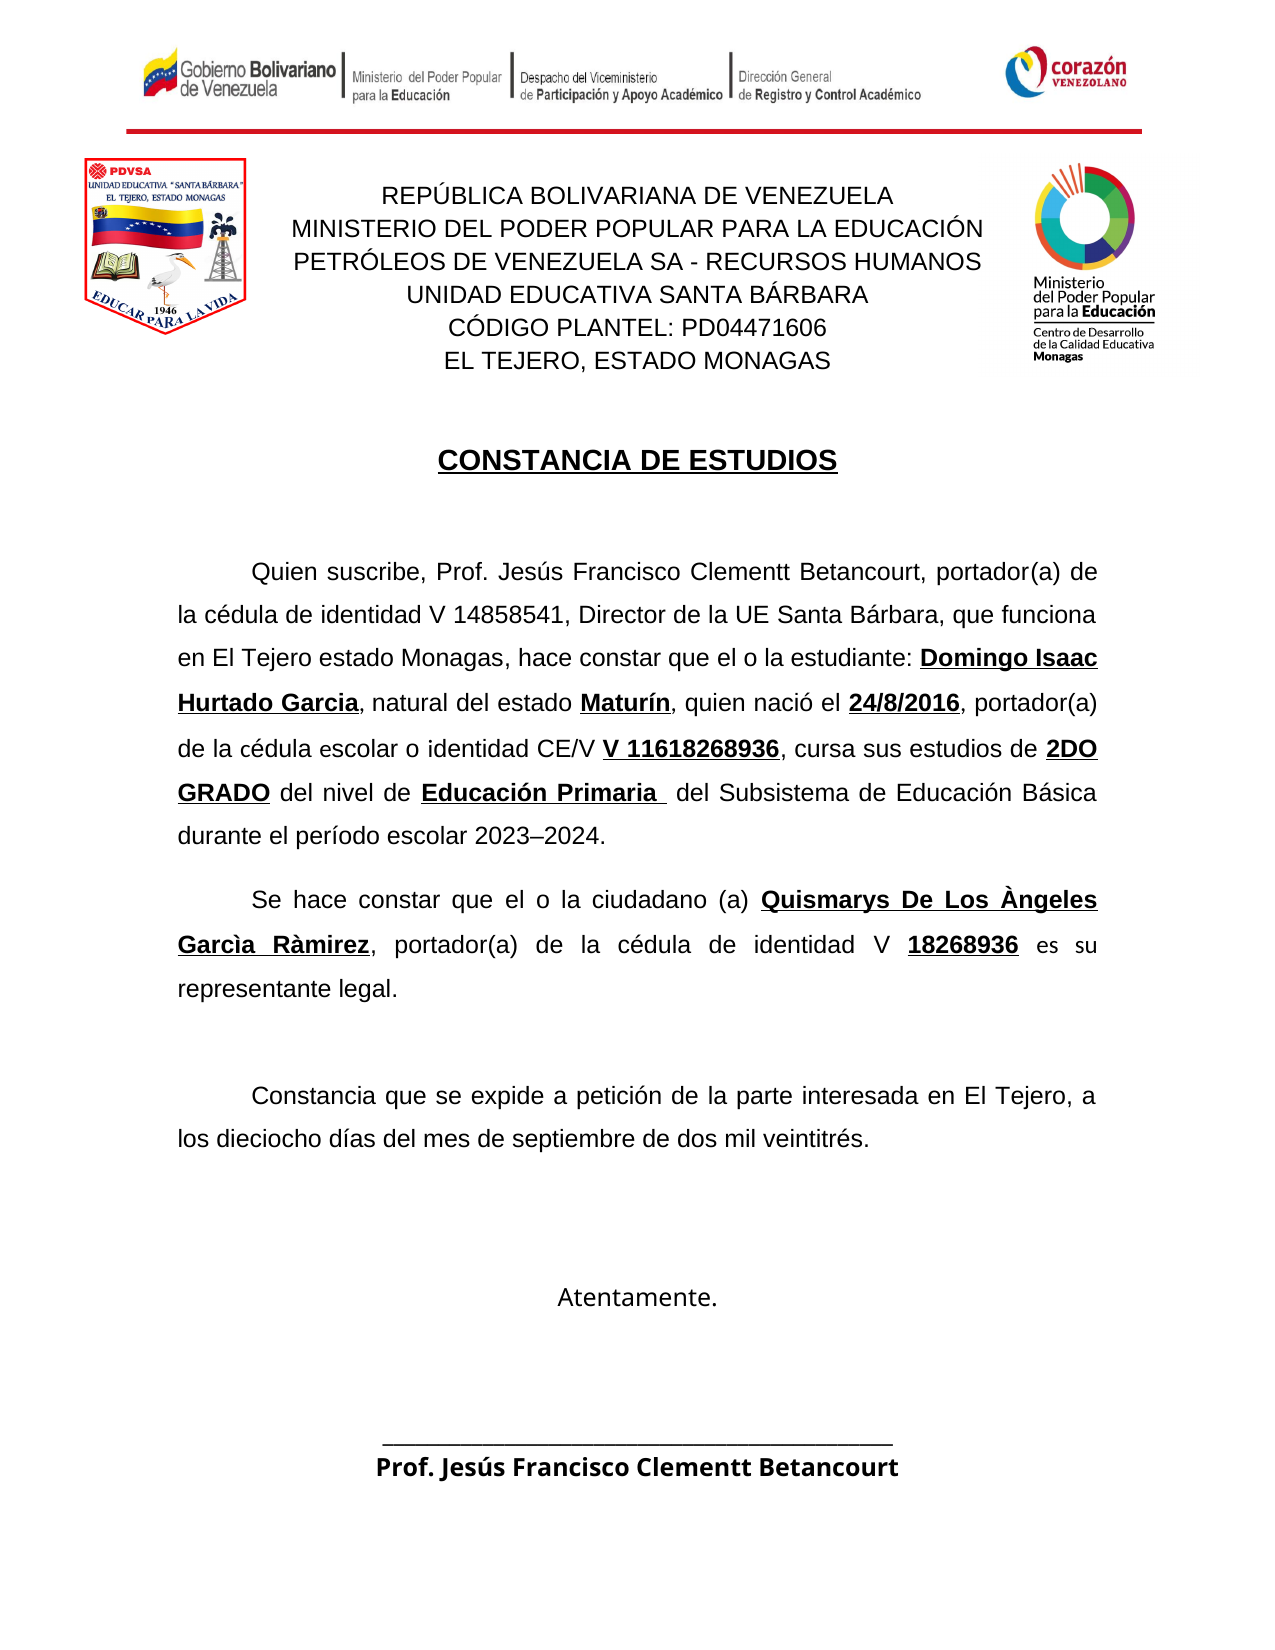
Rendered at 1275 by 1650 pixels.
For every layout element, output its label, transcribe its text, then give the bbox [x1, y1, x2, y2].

text Constancia que se expide a petición de la parte interesada en El Tejero, a los dieciocho días del mes de septiembre de dos mil veintitrés. [177, 1081, 1098, 1153]
text EL TEJERO, ESTADO MONAGAS [177, 346, 978, 374]
subtitle REPÚBLICA BOLIVARIANA DE VENEZUELA [252, 181, 978, 209]
text Quien suscribe, Prof. Jesús Francisco Clementt Betancourt, portador(a) de la cédula de identidad V 14858541, Director de la UE Santa Bárbara, que funciona en El Tejero estado Monagas, hace constar que el o la estudiante: Domingo Isaac Hurtado Garcia, natural del estado Maturín, quien nació el 24/8/2016, portador(a) de la cédula escolar o identidad CE/V V 11618268936, cursa sus estudios de 2DO GRADO del nivel de Educación Primaria del Subsistema de Educación Básica durante el período escolar 2023–2024. [177, 557, 1098, 849]
picture [79, 158, 252, 335]
text ______________________________________________ [177, 1416, 1098, 1450]
text CÓDIGO PLANTEL: PD04471606 [177, 313, 978, 341]
text Se hace constar que el o la ciudadano (a) Quismarys De Los Àngeles Garcìa Ràmirez, portador(a) de la cédula de identidad V 18268936 es su representante legal. [177, 885, 1098, 1002]
subtitle CONSTANCIA DE ESTUDIOS [177, 443, 1098, 476]
text UNIDAD EDUCATIVA SANTA BÁRBARA [252, 280, 978, 308]
subtitle PETRÓLEOS DE VENEZUELA SA - RECURSOS HUMANOS [252, 247, 978, 275]
picture [126, 11, 1142, 134]
picture [978, 153, 1200, 377]
text Prof. Jesús Francisco Clementt Betancourt [177, 1450, 1098, 1484]
subtitle MINISTERIO DEL PODER POPULAR PARA LA EDUCACIÓN [252, 214, 978, 242]
text Atentamente. [177, 1279, 1098, 1313]
